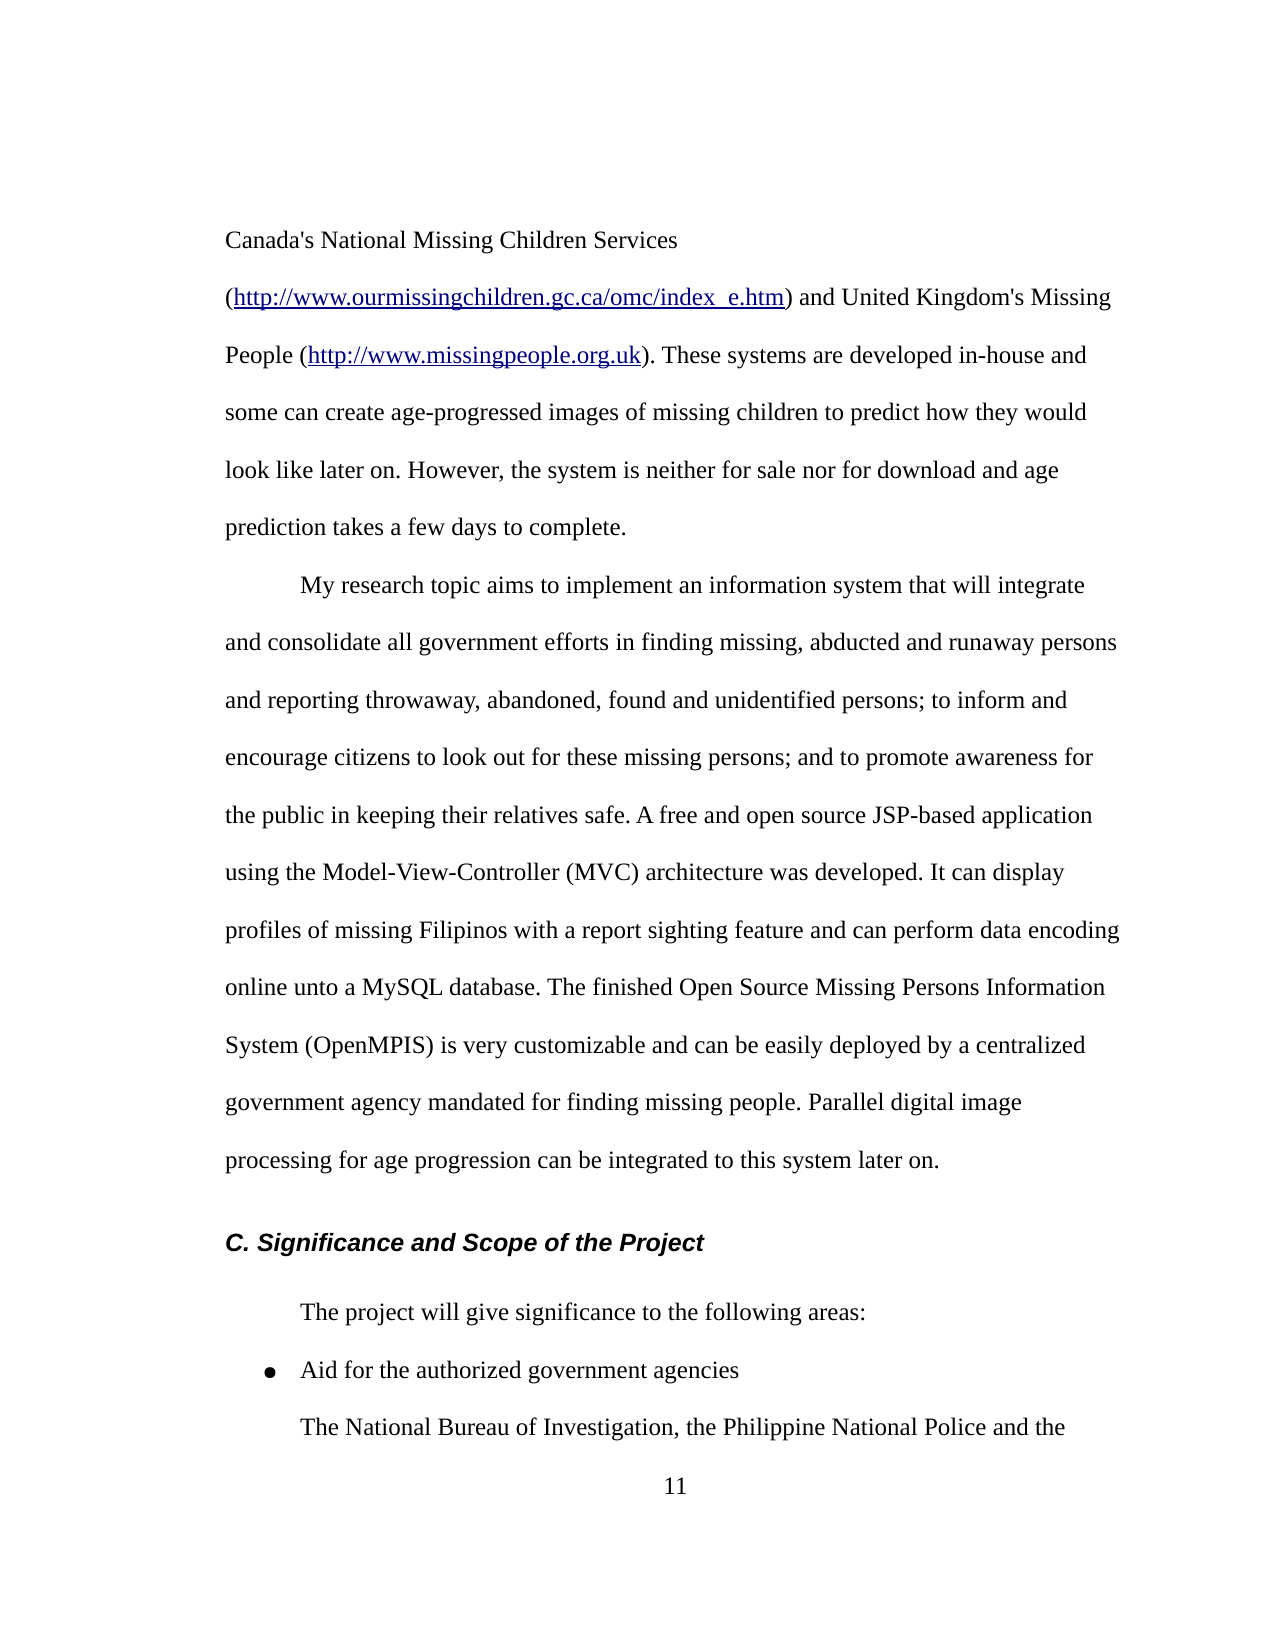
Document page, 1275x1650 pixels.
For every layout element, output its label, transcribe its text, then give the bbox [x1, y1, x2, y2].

text The National Bureau of Investigation, the Philippine National Police and the [225, 1412, 1125, 1441]
text Canada's National Missing Children Services (http://www.ourmissingchildren.gc.ca/omc/index_e.htm) and United Kingdom's Missing People (http://www.missingpeople.org.uk). These systems are developed in-house and some can create age-progressed images of missing children to predict how they would look like later on. However, the system is neither for sale nor for download and age prediction takes a few days to complete. [225, 225, 1125, 541]
text The project will give significance to the following areas: [225, 1297, 1125, 1326]
subtitle C. Significance and Scope of the Project [225, 1227, 1125, 1256]
list Aid for the authorized government agencies [262, 1355, 1125, 1384]
text My research topic aims to implement an information system that will integrate and consolidate all government efforts in finding missing, abducted and runaway persons and reporting throwaway, abandoned, found and unidentified persons; to inform and encourage citizens to look out for these missing persons; and to promote awareness for the public in keeping their relatives safe. A free and open source JSP-based application using the Model-View-Controller (MVC) architecture was developed. It can display profiles of missing Filipinos with a report sighting feature and can perform data encoding online unto a MySQL database. The finished Open Source Missing Persons Information System (OpenMPIS) is very customizable and can be easily deployed by a centralized government agency mandated for finding missing people. Parallel digital image processing for age progression can be integrated to this system later on. [225, 570, 1125, 1174]
